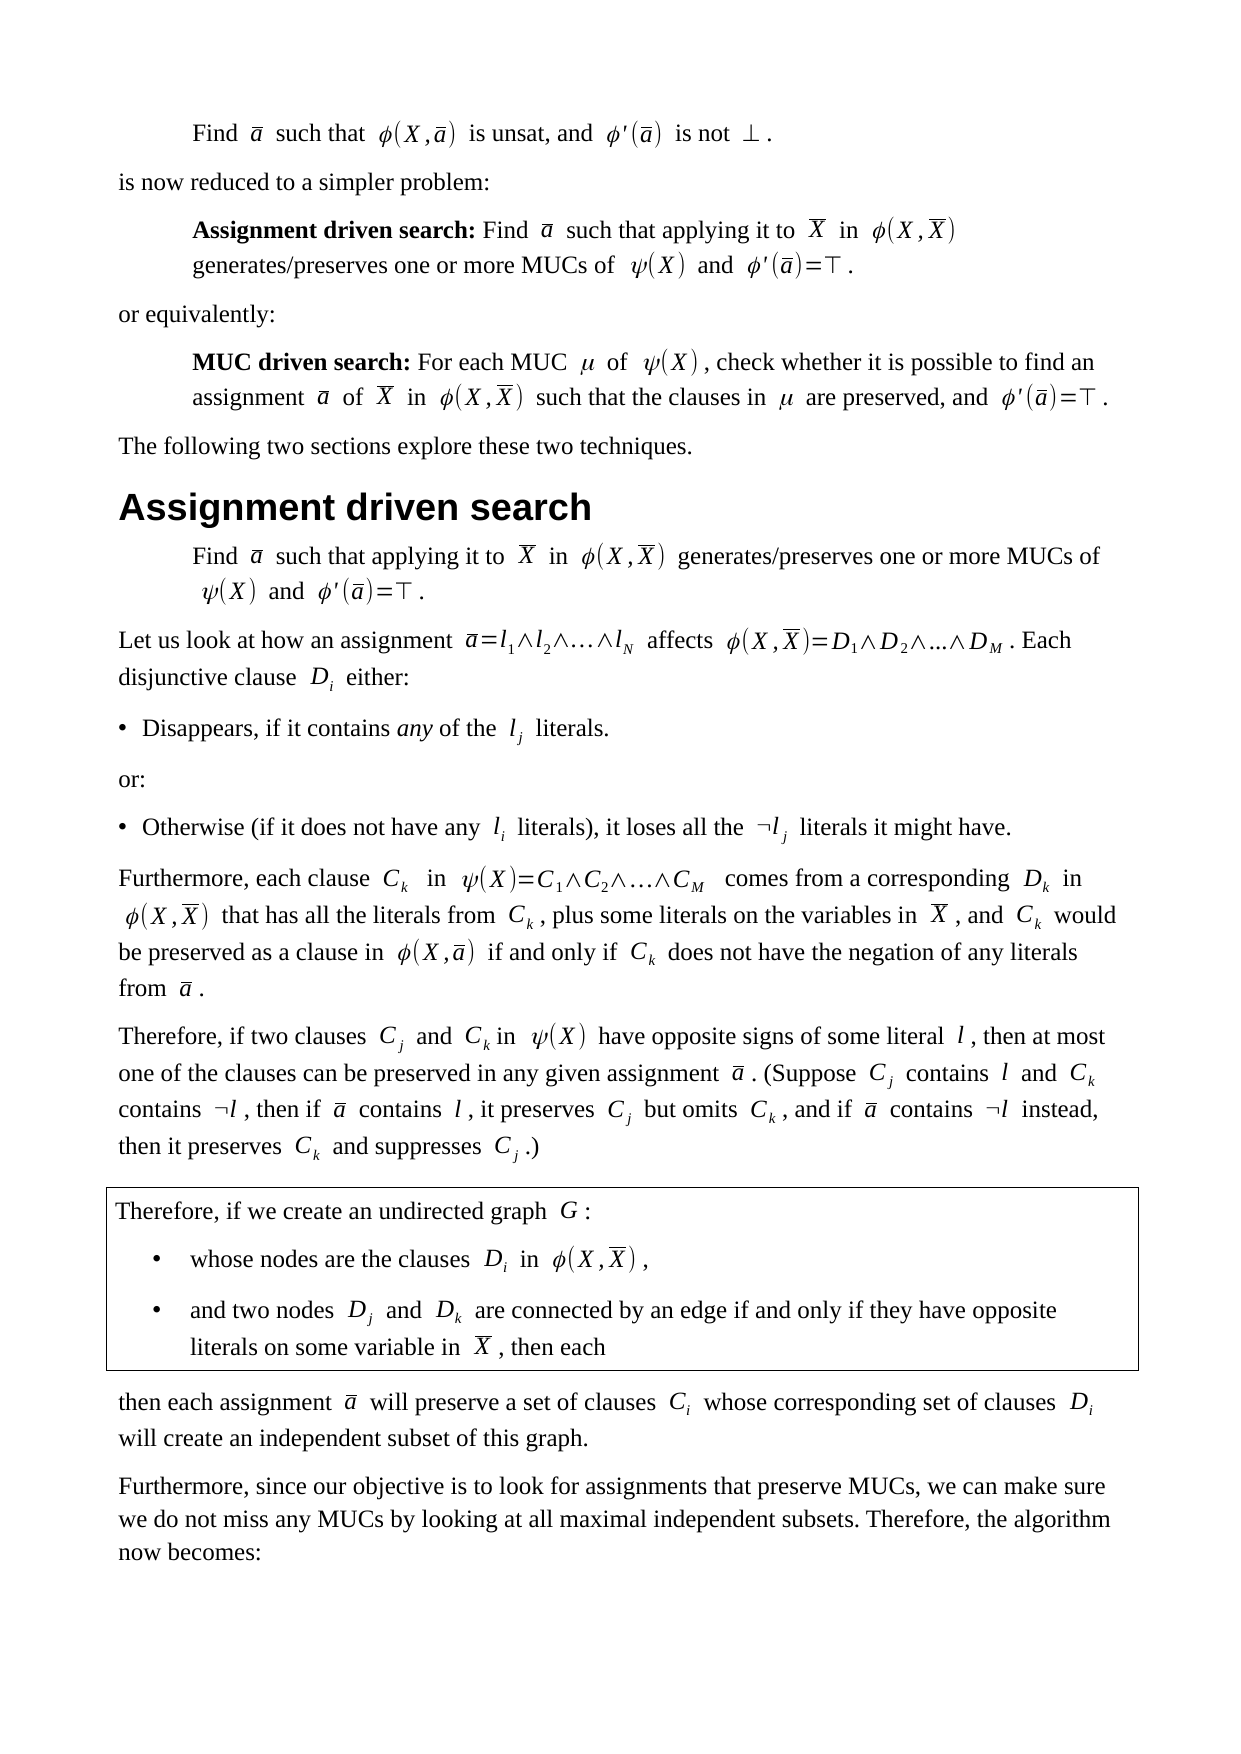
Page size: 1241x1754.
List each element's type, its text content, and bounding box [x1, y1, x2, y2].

text Therefore, if we create an undirected graph : [115, 1196, 1129, 1225]
list and two nodes and are connected by an edge if and only if they have opposite literals on some variable in , then each [152, 1295, 1129, 1360]
text is now reduced to a simpler problem: [118, 167, 1122, 196]
list Otherwise (if it does not have any literals), it loses all the literals it might have. [118, 812, 1122, 844]
text Let us look at how an assignment affects . Each disjunctive clause either: [118, 625, 1122, 694]
text or equivalently: [118, 299, 1122, 328]
text Furthermore, since our objective is to look for assignments that preserve MUCs, we can make sure we do not miss any MUCs by looking at all maximal independent subsets. Therefore, the algorithm now becomes: [118, 1471, 1122, 1566]
text Assignment driven search: Find such that applying it to in generates/preserves one or more MUCs of and . [192, 215, 1122, 280]
subtitle Assignment driven search [118, 485, 1122, 528]
text MUC driven search: For each MUC of , check whether it is possible to find an assignment of in such that the clauses in are preserved, and . [192, 347, 1122, 412]
text or: [118, 764, 1122, 793]
list whose nodes are the clauses in , [152, 1244, 1129, 1276]
text [118, 1182, 1122, 1187]
list Disappears, if it contains any of the literals. [118, 713, 1122, 746]
text Find such that applying it to in generates/preserves one or more MUCs of and . [192, 541, 1122, 606]
text then each assignment will preserve a set of clauses whose corresponding set of clauses will create an independent subset of this graph. [118, 1371, 1122, 1452]
text The following two sections explore these two techniques. [118, 431, 1122, 460]
text [107, 1188, 1138, 1370]
text Therefore, if two clauses and in have opposite signs of some literal , then at most one of the clauses can be preserved in any given assignment . (Suppose contains and contains , then if contains , it preserves but omits , and if contains instead, then it preserves and suppresses .) [118, 1021, 1122, 1163]
text Furthermore, each clause in comes from a corresponding in that has all the literals from , plus some literals on the variables in , and would be preserved as a clause in if and only if does not have the negation of any literals from . [118, 863, 1122, 1002]
text Find such that is unsat, and is not . [192, 118, 1122, 149]
